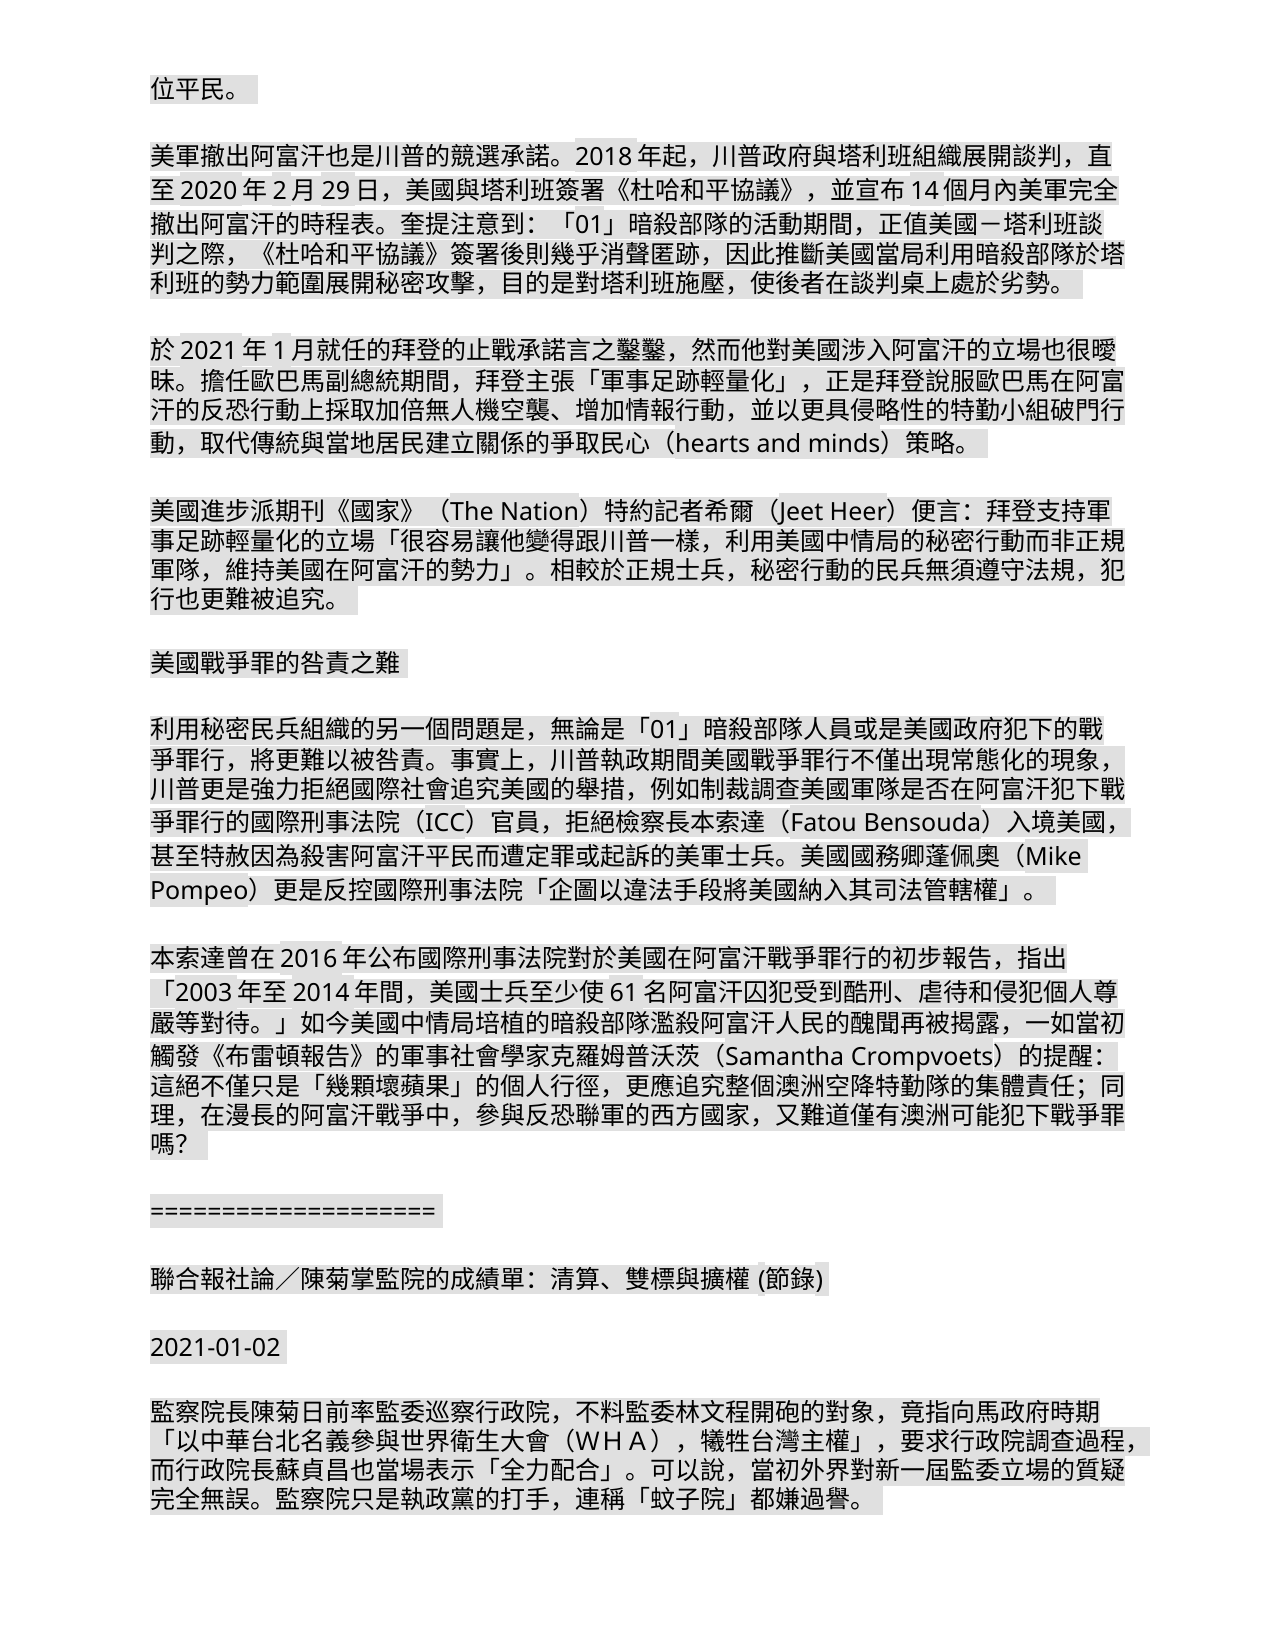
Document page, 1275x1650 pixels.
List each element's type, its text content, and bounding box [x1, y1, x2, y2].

text 人類的智商到底是怎麼了？ 陳真 2021. 01. 07. 所謂「罄竹難書」，我常覺得，即便我是千手觀音，每天同時有一千雙手日夜不停地寫，也寫不完台灣這麼一個小島內的無數醜事，更不用說整個世界的各種罪行了。 最近兩天，香港政府逮捕了一些一心製造香港動亂的CIA走狗，美國及一些西方國家及整個西方媒體馬上跳出來民主自由與人權地喊個不停。台灣也是，主掌所謂「監察院」以及什麼「國家人權委員會」的陳菊，馬上大力「聲援」，高喊捍衛民主與人權，實在有夠荒唐！這樣一種鬼扯蛋，究竟要鬼扯到幾時？ 事實上，西方的嚴刑峻法根本不是軟趴趴的香港政府所能望其項背。比方說，聽說剛剛有一群美國「太陽花」人士衝入國會 (我還沒看新聞)，結果呢？我們來猜吧！ 你覺得美國國會主席及各黨派領袖們會出面接待嗎？會讓這些「民主鬥士」在國會隨他們高興住上幾星期嗎？隔天會一一向他們逐個鞠躬握手致意，還問他們晚上睡得好不好、會不會太冷或太熱嗎？美國學界會傾巢而出歌頌這些大腸花「民主鬥士」、說是偉大的「學運」或「社運」嗎？會一一記錄其言行、出書歌頌並收錄教科書嗎？媒體會完全一面倒地痛罵警察、並且歌頌大腸花人士、把他們捧為英雄偶像嗎？美國各大校園會瘋狂響應、把大腸花人士當成偶像嗎？ 今天，如果衝入國會是發生在那些美國還無法控制的國家，美國馬上就會發武器給暴民們去「捍衛民主」了，萬一捍衛不了，美軍特種部隊就會出動幫忙捍衛，把不聽話的政權給打下來，換上一群人渣傀儡上台。黎巴嫩駐聯合國代表 Mohamad Safa 剛剛寫的一段話很好笑。他說，「如果美國看到美國正在對美國的所作所為，美國肯定會派兵入侵美國，並從美國暴政的手中解放美國。」 可是，事實上，當同樣的事真的發生在美國時，別說讓你在國會打砸搶順便住上一個月，就在衝撞的過程中，美國警察就會對你開槍了。而且，衝撞者事後絕對都會遭到司法嚴懲，一個也跑不了，甚至會說你是恐怖份子，把你及你家人都抓去刑求灌水，逼你供出同夥。 對於這種小規模的抗議，尚且如此鐵腕，倘若是發生類似香港那樣一種瘋狂等級的全面暴亂，在西方國家，特別是美國，絕對是當場殺無赦；至於帶頭者或煽動者，別說幾十年牢獄之災與各種刑求及抄家滅族式的株連絕對跑不掉，甚至槍斃或暗殺都有可能。 講到暗殺，根本就是美國的常態手段。比方說，2016年川普和希拉蕊競選美國總統，競選期間，阿桑吉的《維基解密》公佈希拉蕊數萬封電子郵件，裏頭包括各種滔天罪行，例如柯林頓與希拉蕊接受數千萬美元之賄賂、武裝支援ISIS等等等。 不久之後，短短一個月之內，接連發生五、六樁暗殺事件或所謂「意外死亡」，幾個當事人居然統統都接連死於非命。比方說，準備為希拉蕊受賄事件出席作證的聯合國大會（UN General Assembly）前主席約翰·阿什（John Ashe），就在作證前夕，居然天佑希拉蕊，這位美籍的黑人老兄在健身時，竟然就在四下無人之際，被啞鈴給壓斷了喉嚨，當場一命嗚呼。 還有一位，也是在選舉期間死於非命。我記得我曾經寫過，叫做Seth Conrad Rich，跟希拉蕊同屬民主黨，是民主黨全國委員會的數據資料主管，居然光天化日下在自家門口被人槍殺。阿桑吉出面證實 Rich就是希拉蕊郵件的爆料人，《維基解密》因此公開懸賞，希望知情者能夠提供他被暗殺的詳情。 類似的例子數不清，光是和柯林頓與希拉蕊相關的就有四、五十件命案。我不是說統統一定都是暗殺，但是，若要說這些人只是很湊巧地一個個接連莫名其妙被人殺掉或「自殺」，你信嗎？ 很多國安等級的中國科學家也一樣，在美國紛紛死於非命或「自殺」，你相信這只是「意外」死亡嗎？請再仔細讀一讀我寫的《你準備好當人肉炸彈了嗎？》： https://bit.ly/3s3YS0m 我剪其中幾段給大家看： 「匹茲堡大學醫學院37歲的華裔研究助理教授劉冰，在取得新冠肺炎『非常重大的發現』前夕，遭一名男子槍斃身亡，上周末被發現陳屍在賓州羅斯鎮住處。劉冰身中數槍，頭、頸、軀幹皆有致命傷；兇嫌先到劉冰家中將其殺害，再回到自己的車上，持槍轟腦自殺。目前還無法得知兇嫌身分及殺人動機。匹茲堡大學醫學院發表聲明指出：劉冰即將取得有關新型冠狀病毒的『重大發現』，該發現將有助於我們理解感染病毒時，細胞的反應機制以及後續併發症的細胞基礎。 美國經常殺害敵國的科學家，這不是新鮮事。比方說，中國最頂尖的天才科學家之一張首晟，當代諾貝爾物理獎的熱門候選人，居然在美國住處跳樓『自殺』！！而且就在同一天，華為公主孟晚舟被加拿大政府逮捕 (正確來說是綁架，因為那是欲加之罪，何患無辭)！據張首晟同事說，自殺前一天，FBI 前往張首晟史丹佛大學的辦公室進行『拜會』。 可別跟我說這又是巧合。據媒體報導，『當年 (即2018年) 9月，張首晟接受華為公司委託，研究中國晶片，獲得重大突破。在晶片技術發佈會前夕，張首晟卻在美國跳樓自殺。美方給出解釋說張首晟有憂鬱症！』你信嗎？我當然不信，因為我不是腦殘。 再舉個例，2008年，一位萬眾矚目的中國天才數學家任偉，在即將取得芝加哥大學博士學位準備返國服務的前夕，突然也跳樓『自殺』。包括他的家人和同學及老師都表示任偉個性開朗陽光，絕不可能自殺。媒體報導，任偉的數學研究成果對於中國軍事科技發展將會有重大幫助。 其他還有很多類似的例子。腦殘們一定會說『證據呢？』它媽的這種事能夠有多少機會在當下取得證據？若非謀殺，難道全都只是一樁樁的巧合？天底下會有這麼一連串的無數巧合，而且總是湊巧對美國具有關鍵性利益。」 《維基解密》也曾公佈密件指出，希拉蕊在高層會議中，曾提議用無人機狙殺阿桑吉，連引渡都不用，直接幹掉比較快。希拉蕊說，對付敵人哪需要客氣？還好阿桑吉名氣大，讓美國下不了手。 撇開這些暗殺事件不說，你看美國，平均每年光是在街頭光天化日下就能槍殺一千多人，其中三分之一以上是黑人。對於自己的無辜國民尚且如此，更不用說在海外每天是如何到處姦殺擄掠。 良哲最近傳一篇苦勞網的文章給我看，標題是《CIA神秘暗殺部隊曝光，闖阿富汗校園屠殺學童》 ，寫得非常好，懇請大家細讀。但這文章的結論寫得不太對。作者說，美、澳濫殺無辜連小孩都不放過的戰爭罪行，不是少數士兵的個人問題，而是整個特勤部隊的「集體責任」。 這樣講好像是說這只是「某一支」部隊的問題，但事實上怎麼會是這樣？它不但是「所有」美軍、英軍、法軍、澳軍等等長久以來濫殺無辜的體制性常態，更是一種政策性作為，是國家鼓勵甚至命令他們這麼幹的。更具體地說，這其實只是Noam Chomsky所說的「帝國主義思維」底下的一種常態性作法。 就如同苦勞網這篇文章所提到的CIA暗殺工作，在世界各地到處組織、訓練與武裝支援各種暗殺部隊或狙殺小組，它是美國半個多世紀以來無日無之的基本作為，這不是什麼哪一個單位或哪一支部隊管理不善的問題，而是西方政權每天就是這麼幹的一種帝國主義外交政策。 比方說歐巴馬，特別酷愛「打電動」。我們一般人打電動只是一種電玩遊戲，歐巴馬卻是讓你真的血流成流，肝腦塗地，甚至就如 John Pilger 所說，歐巴馬每周至少固定安排一天「打電動」，下達各種暗殺指令；尤其喜歡採用無人機殺人，而且能夠遠端收看暗殺實況；無人機的暗殺次數是歷任美國總統的十倍以上。 美國政府每個月就是至少幾千幾百人地在世界各地濫殺一通，製造千千萬萬的恐怖攻擊，而且奉行一種可怕思維就是「寧可錯殺一百，絕不放過一個」；懷疑哪個社區或機構或醫院或學校或超市或娃娃車或公車或婚禮或教堂或各種集會活動裏頭有暗殺對象，就把整個建築或車輛或集會場所給轟炸掉，不惜全員殲滅。這就是美國。 苦勞網的文章還提到，川普政府拒絕「國際刑事法庭」(ICC) 的戰爭罪行追訴。這樣講好像把罪行給推到川普頭上，事實上是所有美國總統都是這樣。相對來講，川普反倒是歷任美國總統之中，相對最為「和平」、對軍事侵略最不感興趣的一位，並不是因為他比較人道，而是因為他認為透過戰爭來撈錢、來使「美國再次偉大」太慢了。 政客之無恥這不用說了，但是一般人卻是完全無知，對於西方國家殺害上億人的血腥暴行稱頌讚揚說是捍衛民主自由與人權，對於香港政府針對只不過幾十名違法亂紀的暴亂歹徒與漢奸走狗的一些軟趴趴的法律行動，卻裝模作樣說是「獨裁暴政」，「人權災難」，「人類文明的危機」，他媽的真是有病，怎麼會這麼蠢？人類的智商到底是怎麼了？ ======================= CIA神秘暗殺部隊曝光，闖阿富汗校園屠殺學童 (節錄) 全文及相關圖片與連結請見： https://bit.ly/38hhKkS 陳韋綸 (苦勞網特約編輯) 苦勞網 2020/12/28 美國「The Intercept」網站揭露了中情局培植的暗殺部隊在阿富汗中部濫殺平民。（圖片來源：The Intercept）美國「The Intercept」網站揭露了中情局培植的暗殺部隊在阿富汗中部濫殺平民。（圖片來源：The Intercept） 繼《布雷頓報告》公開澳洲特種部隊濫殺阿富汗平民的罪行之後，美國調查新聞網站「The Intercept」也在12月18日揭露了美國中情局（CIA）在阿富汗當地培植暗殺部隊（Death Squad）(網址：https://bit.ly/38jjuKd)，並且指導、陪同與支援一連串攻擊平民的恐怖行動，至少殺害51位平民，年紀最小的受害者甚至只有8歲。 長年於阿富汗從事報導工作的澳洲籍記者奎提（Andrew Quilty），採訪了50多位當地居民，其中包含生還者、目擊者與受害者家屬，並向當地官員與美國中情局顧問求證後，揭露名為「01」的阿富汗民兵組織於該國中部的瓦爾達克省（Wardak）進行至少10起未列入官方紀錄的夜間突襲行動。 暗殺部隊屠殺平民 孩童也不放過 根據這篇名為《美國中情局在阿富汗的暗殺部隊》（The CIA's Afghan Death Squads）的報導揭露「01」暗殺部隊在瓦爾達克的那爾赫（Nerkh）、查克（Chak）、薩達巴德（Sayedabad）與戴米爾達德（Daymirdad）等四個地區，針對平民展開一連串的屠殺、處決、斷手斷腳、綁架，甚至攻擊醫療設施與轟炸平民住宅。 報導描述，「01」暗殺部隊在一次2018年12月的突襲行動中，趁夜破門闖入瓦爾達克省的一間伊斯蘭學校，槍殺12位9歲至18歲不等的學童。 報導指出，「01」暗殺部隊在阿富汗中部的恐攻行動次數至少高達10次，喪生的平民少說也有51位，但是這些受害者絕大多數都不是塔利班戰士，更別提與塔利班組織之間存在任何正式關係，然而闖入伊斯蘭學校殺害學童，更像殺雞儆猴，以及根除未來可能成為塔利班戰士的幼苗——儘管根據報導，這些學童大多因為來自貧窮家庭或偏遠地區，因此必須居住學校宿舍。 除了阿富汗中部的「01」暗殺部隊，在該國東部、南部與東北部分別也有相同的「02」、「03」與「04」暗殺部隊。根據奎提的報導，阿富汗情報部門國家安全局（NDS）與國安顧問都對暗殺部隊的運作無權置喙，美國中情局才是實際上運籌帷幄的幕後黑手，其涉入程度之深，不僅侷限於訓練，美國中情局有權指定攻擊目標、於任務前進行簡報，其人員更在突襲任務中與阿富汗暗殺部隊共同行動。「阿富汗與美國人員乘坐美國直升機，在夜晚往來村落之間。突襲行動時，美國的戰機在上空呼嘯，提供足以致命的火力支援，攻擊目標包括診所、伊斯蘭學校宿舍，甚至是民居。」 瓦爾達克地方議會主席塔希里（Akhtar Mohammad Tahiri）在受訪時不滿地表示：美國凌駕戰時守則與國際人權法之上，「宛如恐怖份子般行事，恣意展示恐怖與暴力，彷彿認為這樣才能建立秩序。」 2016年，奎提拍攝一名阿富汗病患在無國界醫生組織醫院中等待手術的過程中遭美軍空襲。（圖片來源：BBC）2016年，奎提拍攝一名阿富汗病患在無國界醫生組織醫院中等待手術的過程中遭美軍空襲。（圖片來源：BBC） 從反共到反恐 CIA扶植暗殺部隊歷史悠久 美國中情局在世界各地訓練、提供武器、資助民兵組織的歷史悠久。創立於冷戰期間的美國中情局，在希臘、古巴、越南、寮國與中美洲都曾支持反共武裝部隊。在阿富汗，為了阻止蘇聯入侵，美國中情局於1980年代開始支持當地的聖戰者（mujahedeen）。 2001年911恐攻事件後，美國以「反恐」為由發動阿富汗戰爭，美國中情局涉入阿富汗更是達到前所未見的程度。美國吹哨者史諾登（Edward Snowden）揭露的文件指出：美國2013年情報預算的5%、合計超過25億美元都用在「秘密行動」上，其中便包括中情局在阿富汗建立暗殺部隊、選擇攻擊目標、監督任務，甚至借調美軍特勤部隊提供空中支援。 止戰誓言背後...秘密行動取代正規軍 即將邁入第20年的阿富汗戰爭，是美國歷史上最長的戰事，至今耗費已突破8,200億美元，死傷美軍更超過3,500人，無論歐巴馬或是即將卸任美國總統的川普，都曾公開承諾「撤軍阿富汗」，明年即將就任的拜登也在競選期間誓言「終止永無止盡的戰爭」，但實際上真是如此嗎？ 檢視歐、川、拜三人的阿富汗策略：2014年，歐巴馬宣布將把3萬多名駐阿富汗美軍裁撤至9,800人，同時卻大幅增加秘密的無人機轟炸行動。相較於發起阿富汗戰爭的小布希，歐巴馬執政期間的無人機轟炸次數增加了10倍。在阿富汗，2016年，美國無人機空襲次數較前一年增加40%，達到1,300多起，死傷數至少超過2,300人，其中包括一百多位平民。 美軍撤出阿富汗也是川普的競選承諾。2018年起，川普政府與塔利班組織展開談判，直至2020年2月29日，美國與塔利班簽署《杜哈和平協議》，並宣布14個月內美軍完全撤出阿富汗的時程表。奎提注意到：「01」暗殺部隊的活動期間，正值美國－塔利班談判之際，《杜哈和平協議》簽署後則幾乎消聲匿跡，因此推斷美國當局利用暗殺部隊於塔利班的勢力範圍展開秘密攻擊，目的是對塔利班施壓，使後者在談判桌上處於劣勢。 於2021年1月就任的拜登的止戰承諾言之鑿鑿，然而他對美國涉入阿富汗的立場也很曖昧。擔任歐巴馬副總統期間，拜登主張「軍事足跡輕量化」，正是拜登說服歐巴馬在阿富汗的反恐行動上採取加倍無人機空襲、增加情報行動，並以更具侵略性的特勤小組破門行動，取代傳統與當地居民建立關係的爭取民心（hearts and minds）策略。 美國進步派期刊《國家》（The Nation）特約記者希爾（Jeet Heer）便言：拜登支持軍事足跡輕量化的立場「很容易讓他變得跟川普一樣，利用美國中情局的秘密行動而非正規軍隊，維持美國在阿富汗的勢力」。相較於正規士兵，秘密行動的民兵無須遵守法規，犯行也更難被追究。 美國戰爭罪的咎責之難 利用秘密民兵組織的另一個問題是，無論是「01」暗殺部隊人員或是美國政府犯下的戰爭罪行，將更難以被咎責。事實上，川普執政期間美國戰爭罪行不僅出現常態化的現象，川普更是強力拒絕國際社會追究美國的舉措，例如制裁調查美國軍隊是否在阿富汗犯下戰爭罪行的國際刑事法院（ICC）官員，拒絕檢察長本索達（Fatou Bensouda）入境美國，甚至特赦因為殺害阿富汗平民而遭定罪或起訴的美軍士兵。美國國務卿蓬佩奧（Mike Pompeo）更是反控國際刑事法院「企圖以違法手段將美國納入其司法管轄權」。 本索達曾在2016年公布國際刑事法院對於美國在阿富汗戰爭罪行的初步報告，指出「2003年至2014年間，美國士兵至少使61名阿富汗囚犯受到酷刑、虐待和侵犯個人尊嚴等對待。」如今美國中情局培植的暗殺部隊濫殺阿富汗人民的醜聞再被揭露，一如當初觸發《布雷頓報告》的軍事社會學家克羅姆普沃茨（Samantha Crompvoets）的提醒：這絕不僅只是「幾顆壞蘋果」的個人行徑，更應追究整個澳洲空降特勤隊的集體責任；同理，在漫長的阿富汗戰爭中，參與反恐聯軍的西方國家，又難道僅有澳洲可能犯下戰爭罪嗎？ ==================== 聯合報社論／陳菊掌監院的成績單：清算、雙標與擴權 (節錄) 2021-01-02 監察院長陳菊日前率監委巡察行政院，不料監委林文程開砲的對象，竟指向馬政府時期「以中華台北名義參與世界衛生大會（ＷＨＡ），犧牲台灣主權」，要求行政院調查過程，而行政院長蘇貞昌也當場表示「全力配合」。可以說，當初外界對新一屆監委立場的質疑完全無誤。監察院只是執政黨的打手，連稱「蚊子院」都嫌過譽。 令人記憶猶新的是，二○一六年蔡政府參與ＷＨＡ的名稱、官員位階，均與馬政府時代一樣，唯一不同的是ＷＨＡ的邀請函註明了「聯合國決議」和「一個中國原則」等字眼，均是馬政府時代所無。甚至扁政府蘇貞昌與蔡英文任正副閣揆時，不但曾派員在「中國台灣」名稱下出席會議，還忙不迭稱謝。如果林文程的說法有理，那應先調查的是扁政府和蔡政府，而不是馬政府。 現在監察院偕同行政院把矛頭指向前朝，可以看出監察院根本無意監督蔡政府，只是想利用監察院這個工具清算前朝。這與上一屆由蔡總統補提名的監委陳師孟等人，把要務放在「辦藍不辦綠」和「除垢」，本質上並無二致。不同的只是如今整個監院都已綠化，清算鬥爭前朝的力道更強。 就在此事件之前，因為反萊豬遭到蔡政府「查水表」的醫師蘇偉碩到監院陳情，要求身兼國家人權委員會主委的陳菊關注政府濫權事件；陳菊卻反問，「蘇偉碩現在行動自如，發言自由，有什麼立即迫害？」還說「沒有庇護問題」。不但當頭澆了蘇偉碩一頭冷水，也重重賞了新成立的國家人權委員會一巴掌。 動輒查水表，甚至夜間傳喚，造成人民恐懼與社會寒蟬，就是政府濫權違法、侵害人權的重大疏失，陳菊竟以「沒有立即迫害」輕描淡寫帶過。曾經是政治犯，且頻頻拿來當從政資產的陳菊，對於政治迫害體驗甚深、知之甚詳；對蘇偉碩被查水表事件澆冷水的原因，只是蘇偉碩在萊豬議題上站在蔡政府對立面罷了。這也令人感嘆，原來在陳菊心中，人權是有雙重標準的。 陳菊對反對黨或異議者的人權裹足，但對以人權之名擴張權力，卻是卯足全力。甫上任就把有高度違憲疑慮的《國家人權委員會職權行使法》草案送進立院。該草案不僅賦予人權會釋憲聲請權，還可以恣意要求一般民眾、私法人和團體配合調查，違者重罰。一部以「人權」為名的法案，卻成了侵犯人權的工具，何其諷刺。 雖然人權會已同意將法案撤回，但這並不意味陳菊和監委們的自知與反省，而是該法案連民進黨立院黨團和司法院都看不下去，甚至拍桌反對；監委撤回法案，只是礙於政治現實，無關是非與良知。至於民進黨立院黨團和司法院為何反對？恐怕更不是基於維護人權或憲政體制，而是唯恐監察權擴張，侵犯自身權力。 陳菊就任監察院長至今，口口聲聲促進廉能與人權，但四個多月來的三張成績單，卻是清算、雙標與擴權；也可以說，就是政黨、派系、個人利益至上。這三張成績單證明過去輿論的憂慮完全成真，陳菊執掌的監察院與人權會，都只是另一個爭奪政治權力和政黨利益的工具。 [150, 75, 1125, 1549]
